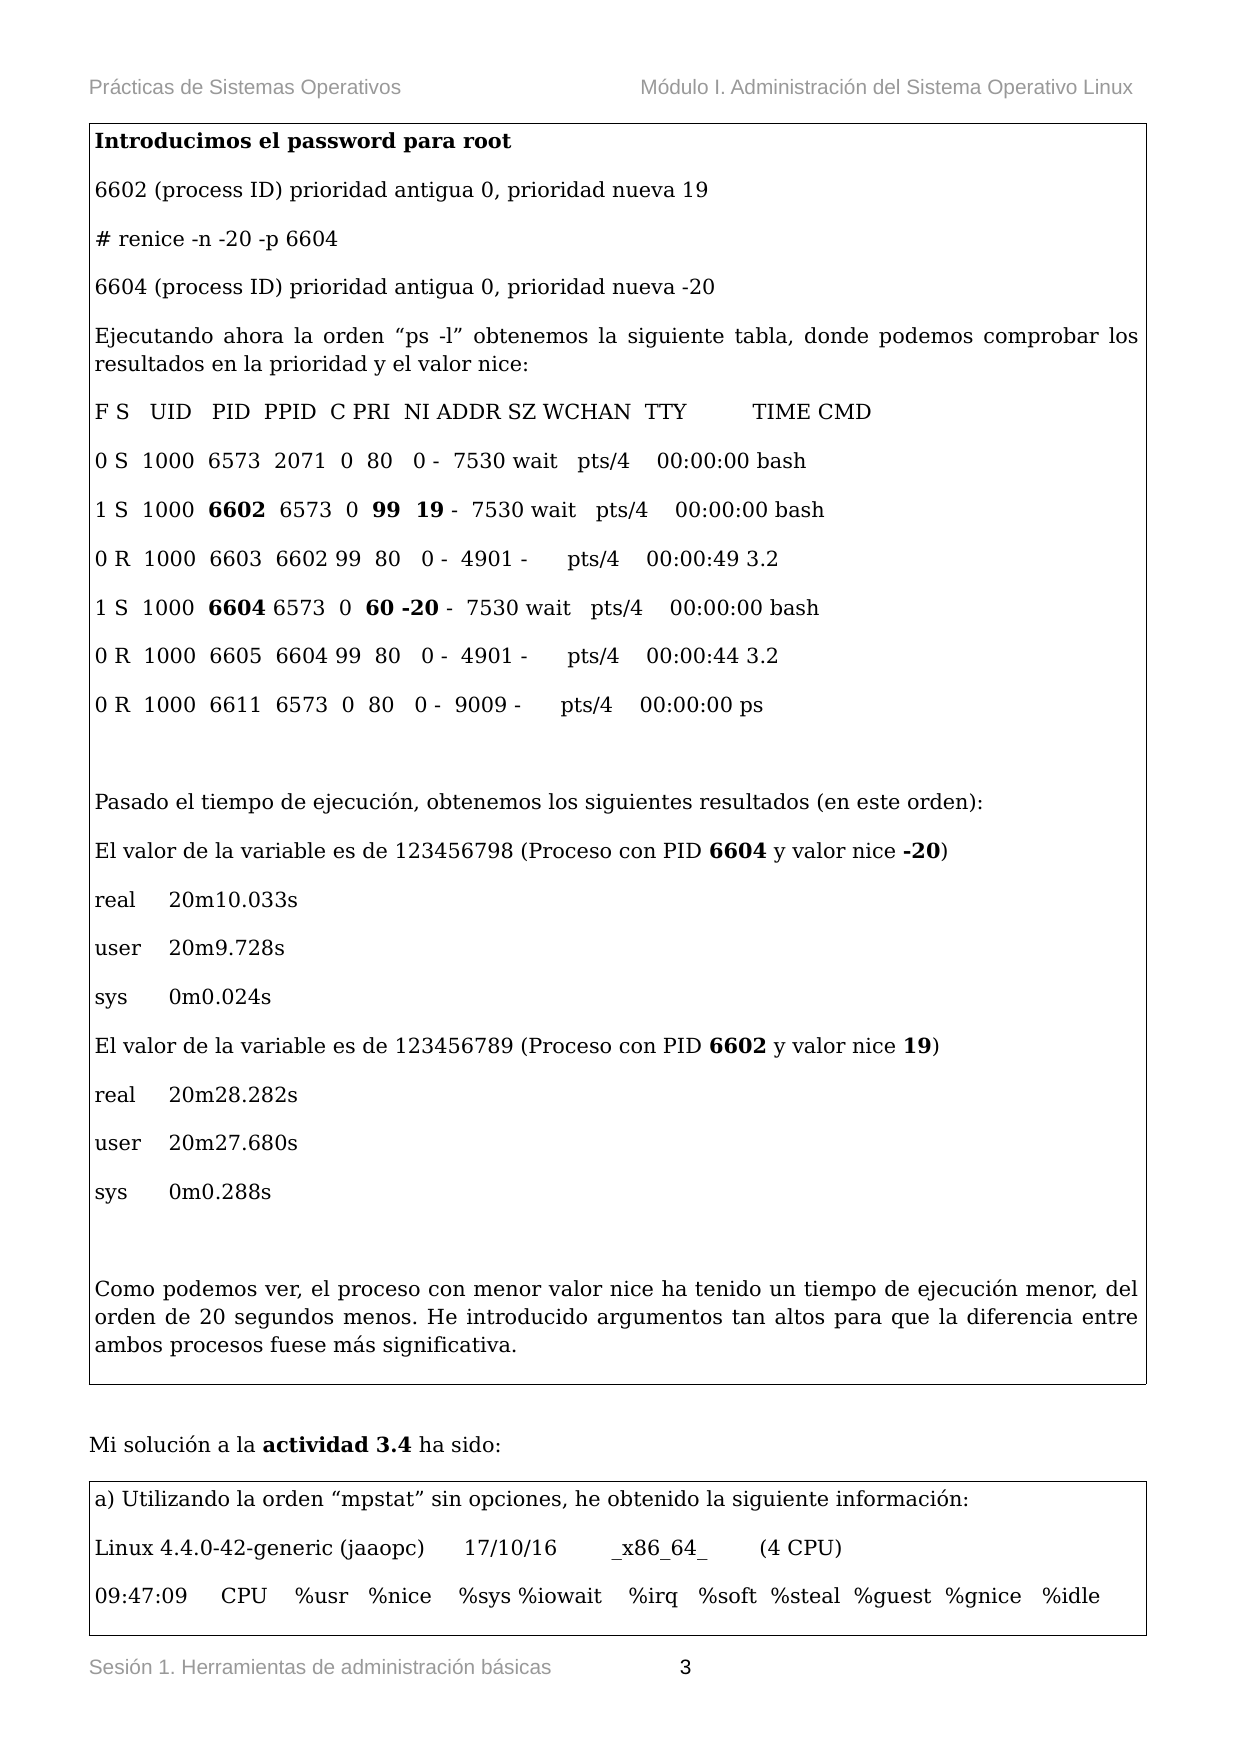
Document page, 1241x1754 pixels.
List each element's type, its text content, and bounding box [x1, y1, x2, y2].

text Mi solución a la actividad 3.4 ha sido: [89, 1432, 1146, 1457]
table_cell Introducimos el password para root 6602 (process ID) prioridad antigua 0, prioridad nueva 19 # renice -n -20 -p 6604 6604 (process ID) prioridad antigua 0, prioridad nueva -20 Ejecutando ahora la orden “ps -l” obtenemos la siguiente tabla, donde podemos comprobar los resultados en la prioridad y el valor nice: F S UID PID PPID C PRI NI ADDR SZ WCHAN TTY TIME CMD 0 S 1000 6573 2071 0 80 0 - 7530 wait pts/4 00:00:00 bash 1 S 1000 6602 6573 0 99 19 - 7530 wait pts/4 00:00:00 bash 0 R 1000 6603 6602 99 80 0 - 4901 - pts/4 00:00:49 3.2 1 S 1000 6604 6573 0 60 -20 - 7530 wait pts/4 00:00:00 bash 0 R 1000 6605 6604 99 80 0 - 4901 - pts/4 00:00:44 3.2 0 R 1000 6611 6573 0 80 0 - 9009 - pts/4 00:00:00 ps Pasado el tiempo de ejecución, obtenemos los siguientes resultados (en este orden): El valor de la variable es de 123456798 (Proceso con PID 6604 y valor nice -20) real 20m10.033s user 20m9.728s sys 0m0.024s El valor de la variable es de 123456789 (Proceso con PID 6602 y valor nice 19) real 20m28.282s user 20m27.680s sys 0m0.288s Como podemos ver, el proceso con menor valor nice ha tenido un tiempo de ejecución menor, del orden de 20 segundos menos. He introducido argumentos tan altos para que la diferencia entre ambos procesos fuese más significativa. [90, 124, 1146, 1384]
table_header a) Utilizando la orden “mpstat” sin opciones, he obtenido la siguiente información: Linux 4.4.0-42-generic (jaaopc) 17/10/16 _x86_64_ (4 CPU) 09:47:09 CPU %usr %nice %sys %iowait %irq %soft %steal %guest %gnice %idle [90, 1482, 1146, 1635]
